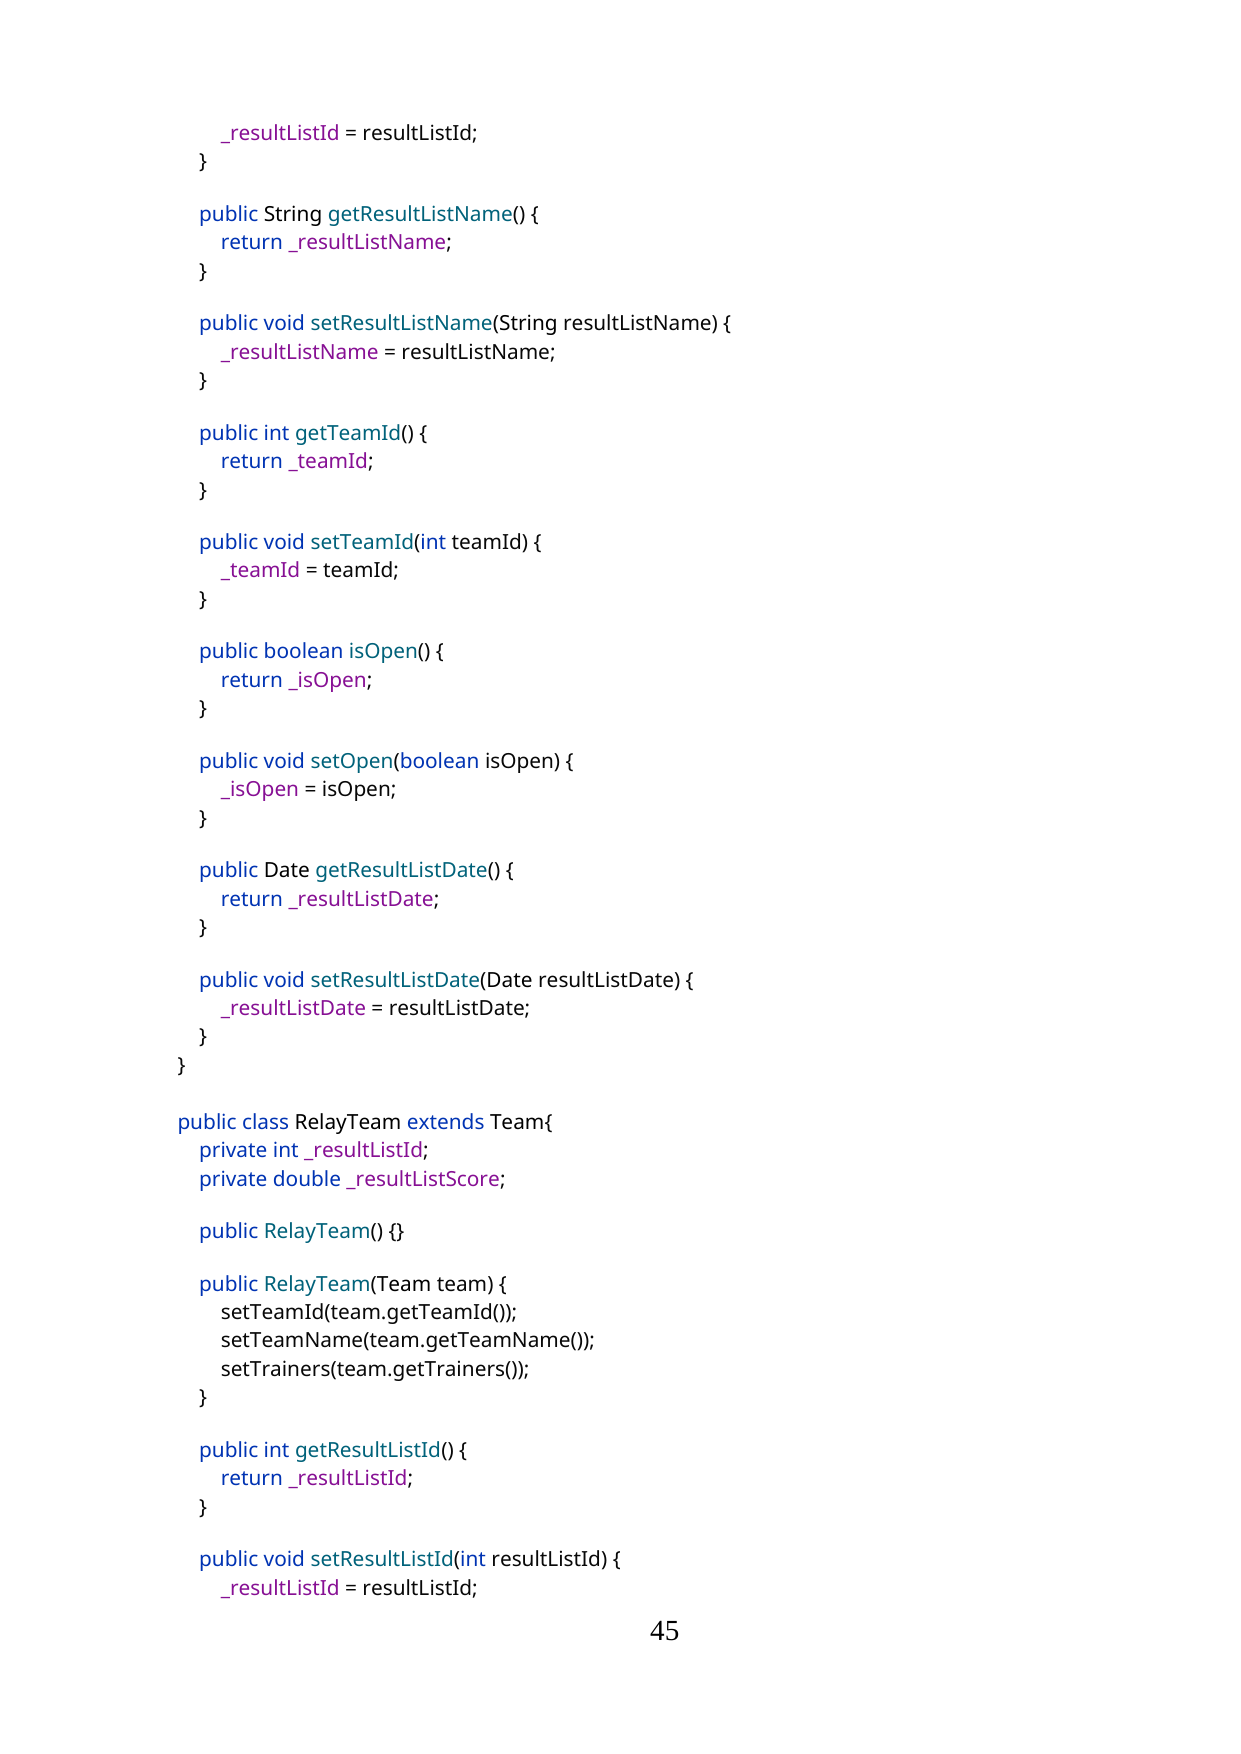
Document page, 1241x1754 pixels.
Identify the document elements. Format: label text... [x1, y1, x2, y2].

text public class RelayTeam extends Team{ private int _resultListId; private double _resultListScore; public RelayTeam() {} public RelayTeam(Team team) { setTeamId(team.getTeamId()); setTeamName(team.getTeamName()); setTrainers(team.getTrainers()); } public int getResultListId() { return _resultListId; } public void setResultListId(int resultListId) { _resultListId = resultListId; [177, 1107, 1152, 1601]
text _resultListId = resultListId; } public String getResultListName() { return _resultListName; } public void setResultListName(String resultListName) { _resultListName = resultListName; } public int getTeamId() { return _teamId; } public void setTeamId(int teamId) { _teamId = teamId; } public boolean isOpen() { return _isOpen; } public void setOpen(boolean isOpen) { _isOpen = isOpen; } public Date getResultListDate() { return _resultListDate; } public void setResultListDate(Date resultListDate) { _resultListDate = resultListDate; } } [177, 118, 1152, 1078]
